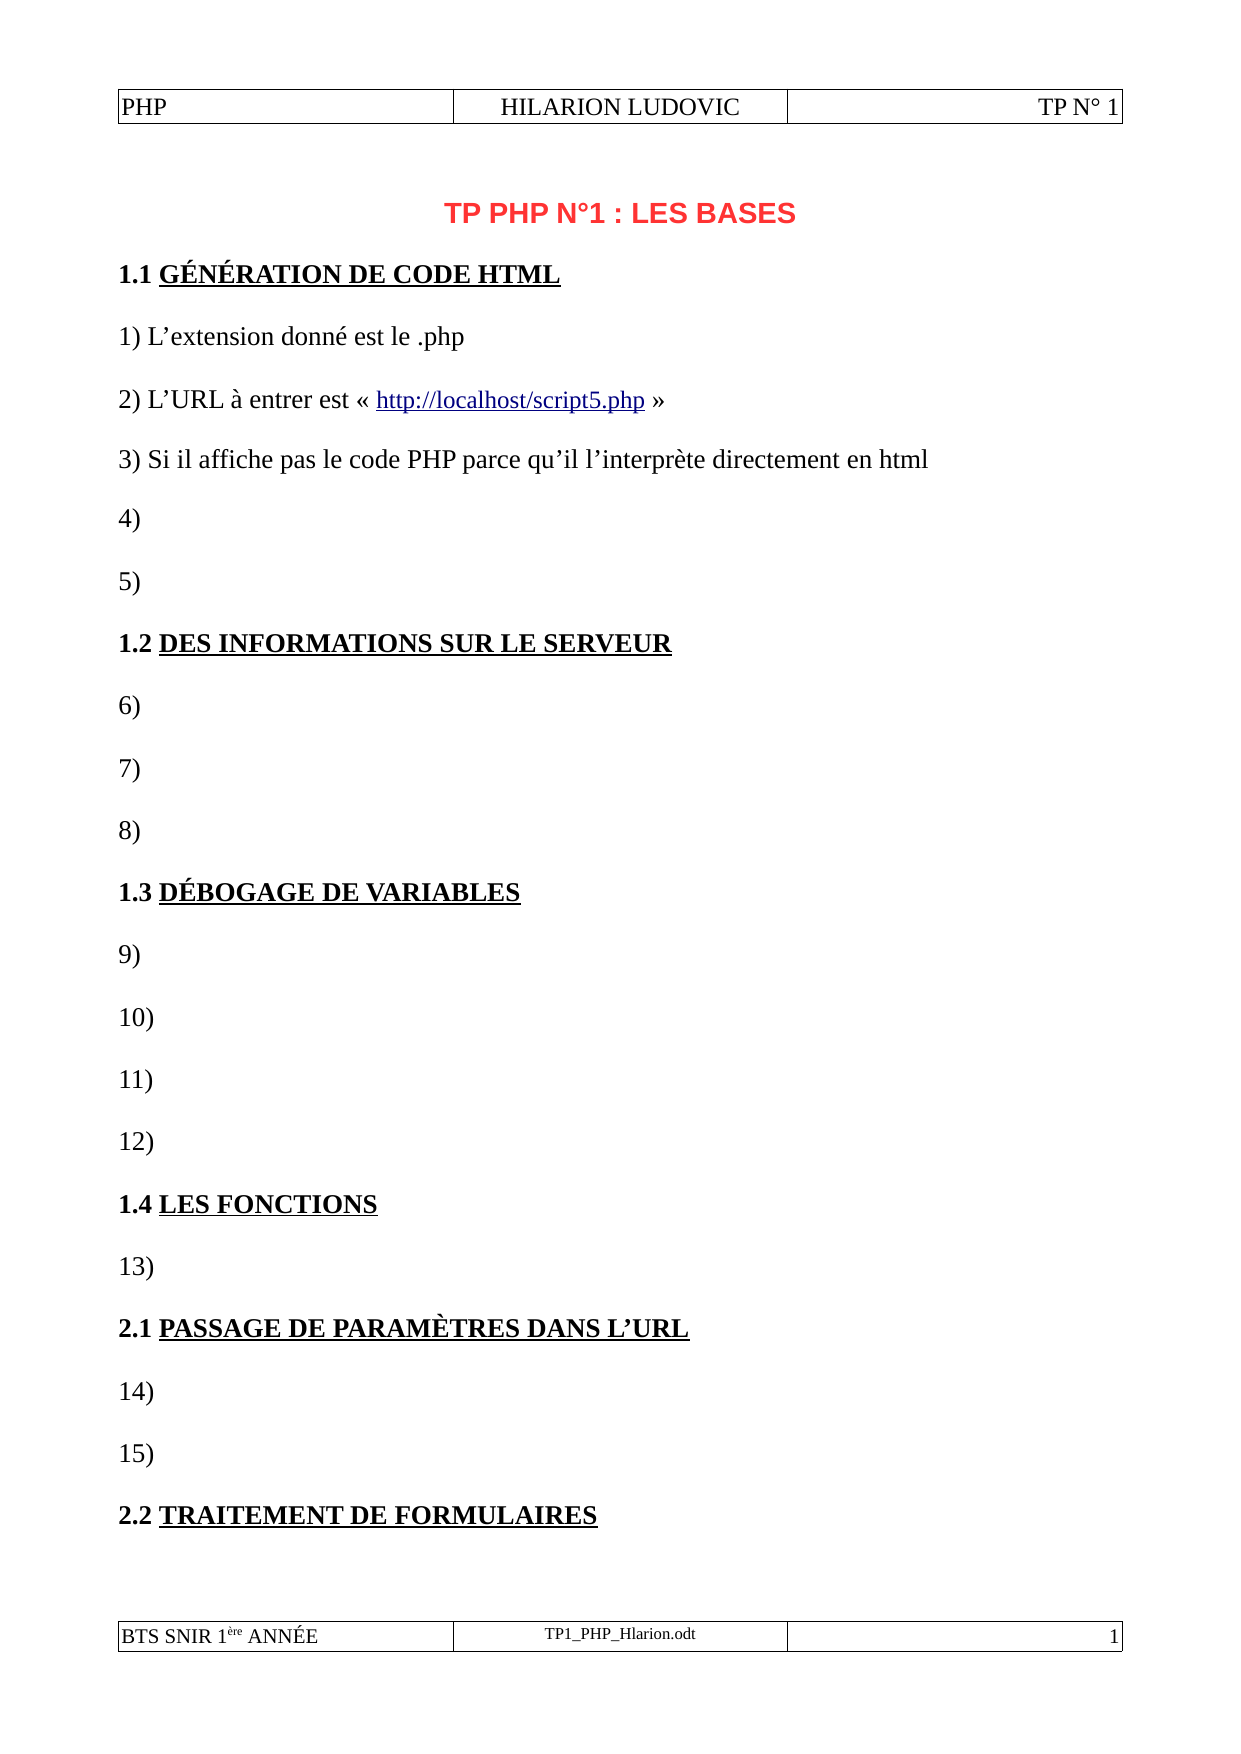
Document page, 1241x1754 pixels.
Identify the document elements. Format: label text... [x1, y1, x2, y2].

text 4) [118, 503, 1122, 534]
text 12) [118, 1126, 1122, 1157]
text 1.2 DES INFORMATIONS SUR LE SERVEUR [118, 627, 1122, 658]
text 1.3 DÉBOGAGE DE VARIABLES [118, 876, 1122, 907]
text 5) [118, 565, 1122, 596]
text 6) [118, 689, 1122, 721]
text 8) [118, 814, 1122, 845]
text 3) Si il affiche pas le code PHP parce qu’il l’interprète directement en html [118, 443, 1122, 474]
text 11) [118, 1063, 1122, 1094]
title tp php n°1 : LES BASES [118, 196, 1122, 229]
text 2) L’URL à entrer est « http://localhost/script5.php » [118, 383, 1122, 414]
text 10) [118, 1001, 1122, 1032]
text 13) [118, 1250, 1122, 1281]
text 1.1 GÉNÉRATION DE CODE HTML [118, 258, 1122, 289]
text 9) [118, 939, 1122, 970]
text 1.4 LES FONCTIONS [118, 1188, 1122, 1219]
text 14) [118, 1375, 1122, 1406]
text 15) [118, 1437, 1122, 1468]
text 2.2 TRAITEMENT DE FORMULAIRES [118, 1499, 1122, 1530]
text 1) L’extension donné est le .php [118, 321, 1122, 352]
text 7) [118, 752, 1122, 783]
text 2.1 PASSAGE DE PARAMÈTRES DANS L’URL [118, 1312, 1122, 1343]
